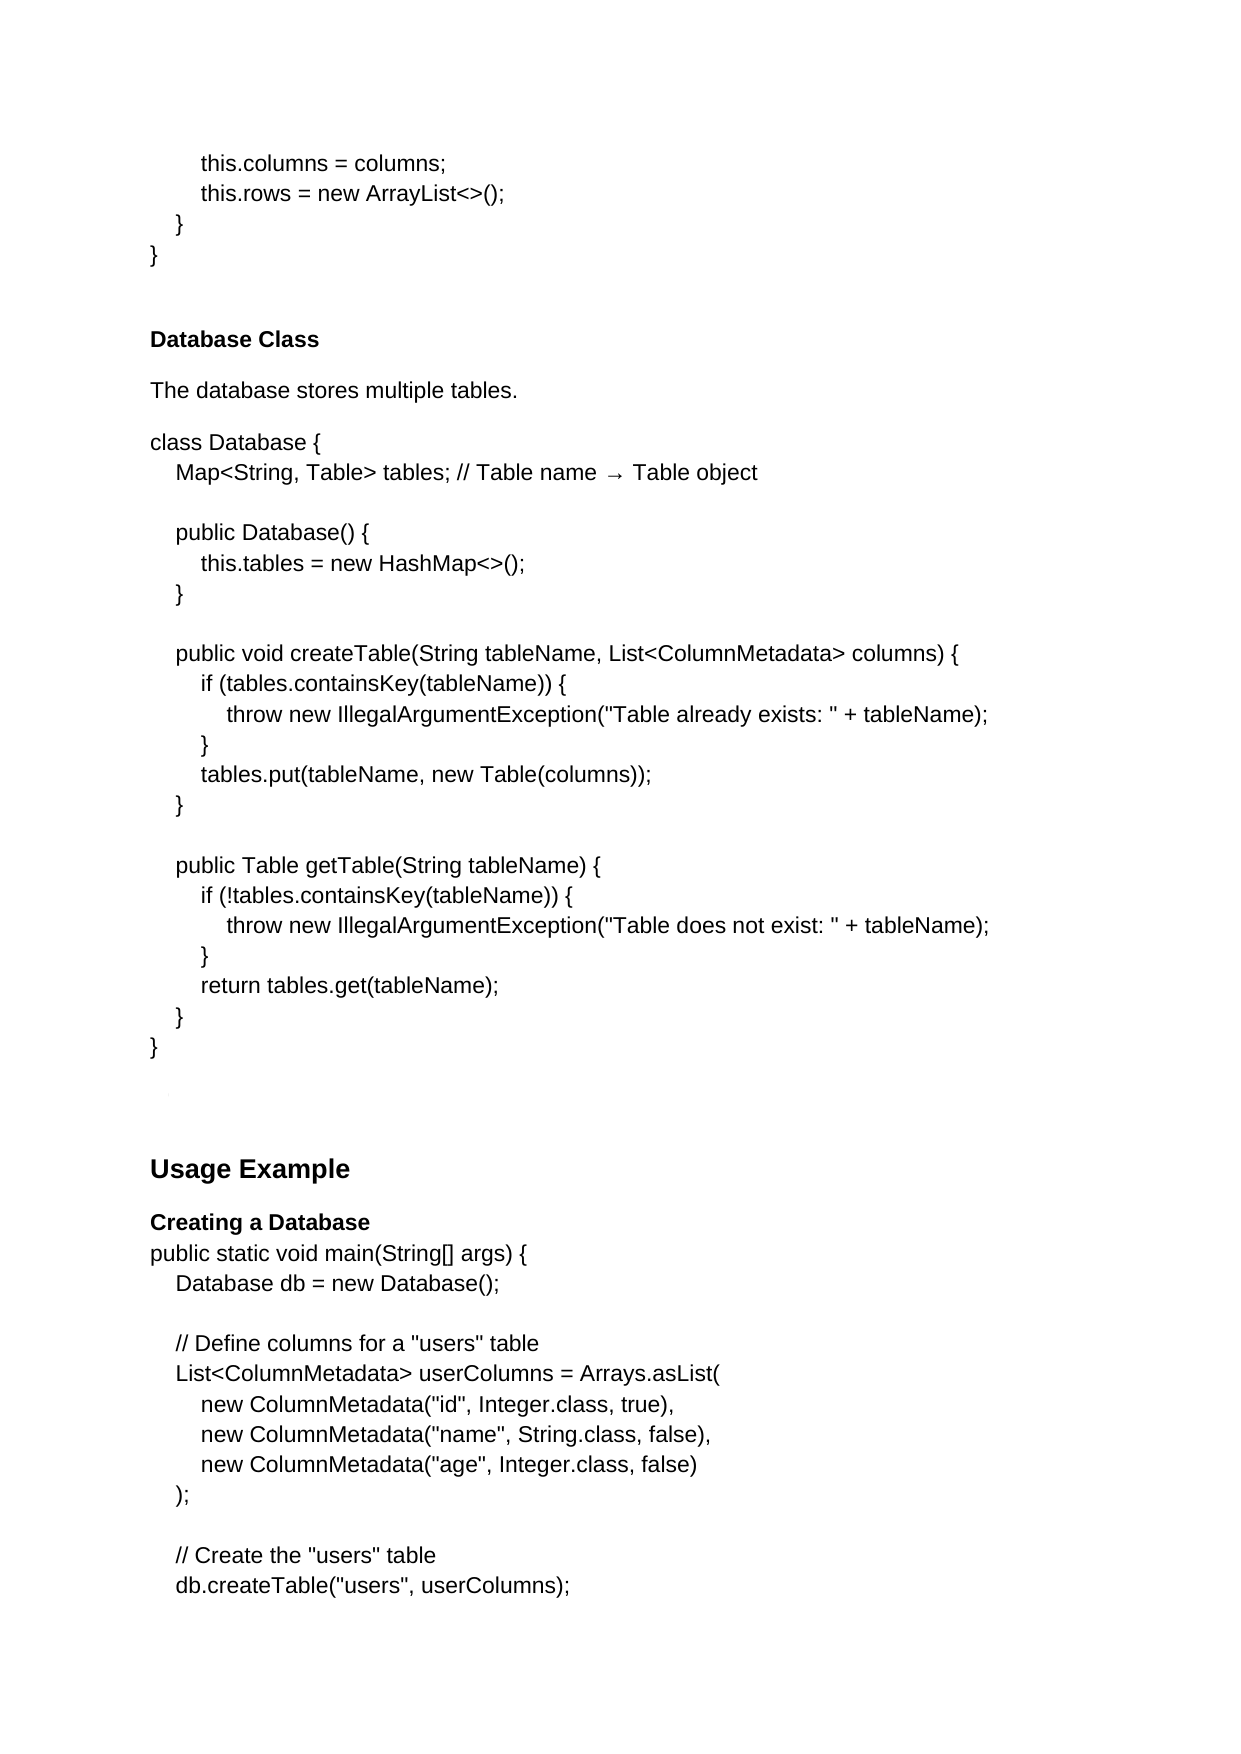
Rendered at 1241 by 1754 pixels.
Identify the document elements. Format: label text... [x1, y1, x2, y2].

text throw new IllegalArgumentException("Table already exists: " + tableName); [150, 701, 1090, 727]
subtitle Usage Example [150, 1153, 1090, 1184]
text db.createTable("users", userColumns); [150, 1572, 1090, 1598]
subtitle Database Class [150, 326, 1090, 352]
text tables.put(tableName, new Table(columns)); [150, 761, 1090, 787]
text public Table getTable(String tableName) { [150, 852, 1090, 878]
text Map<String, Table> tables; // Table name → Table object [150, 459, 1090, 485]
text } [150, 241, 1090, 267]
text new ColumnMetadata("name", String.class, false), [150, 1421, 1090, 1447]
text public static void main(String[] args) { [150, 1239, 1090, 1266]
text new ColumnMetadata("id", Integer.class, true), [150, 1391, 1090, 1417]
text } [150, 210, 1090, 237]
text public Database() { [150, 519, 1090, 546]
text } [150, 731, 1090, 757]
text if (tables.containsKey(tableName)) { [150, 670, 1090, 697]
text } [150, 942, 1090, 969]
text List<ColumnMetadata> userColumns = Arrays.asList( [150, 1360, 1090, 1387]
text ); [150, 1481, 1090, 1507]
text // Define columns for a "users" table [150, 1330, 1090, 1356]
subtitle Creating a Database [150, 1209, 1090, 1235]
text } [150, 791, 1090, 818]
text The database stores multiple tables. [150, 377, 1090, 404]
text class Database { [150, 429, 1090, 455]
text } [150, 580, 1090, 606]
text Database db = new Database(); [150, 1270, 1090, 1296]
text this.rows = new ArrayList<>(); [150, 180, 1090, 207]
text throw new IllegalArgumentException("Table does not exist: " + tableName); [150, 912, 1090, 938]
text this.columns = columns; [150, 150, 1090, 176]
text return tables.get(tableName); [150, 972, 1090, 999]
text } [150, 1033, 1090, 1059]
text public void createTable(String tableName, List<ColumnMetadata> columns) { [150, 640, 1090, 667]
text new ColumnMetadata("age", Integer.class, false) [150, 1451, 1090, 1477]
text // Create the "users" table [150, 1542, 1090, 1568]
text if (!tables.containsKey(tableName)) { [150, 882, 1090, 908]
text this.tables = new HashMap<>(); [150, 549, 1090, 576]
text } [150, 1003, 1090, 1029]
